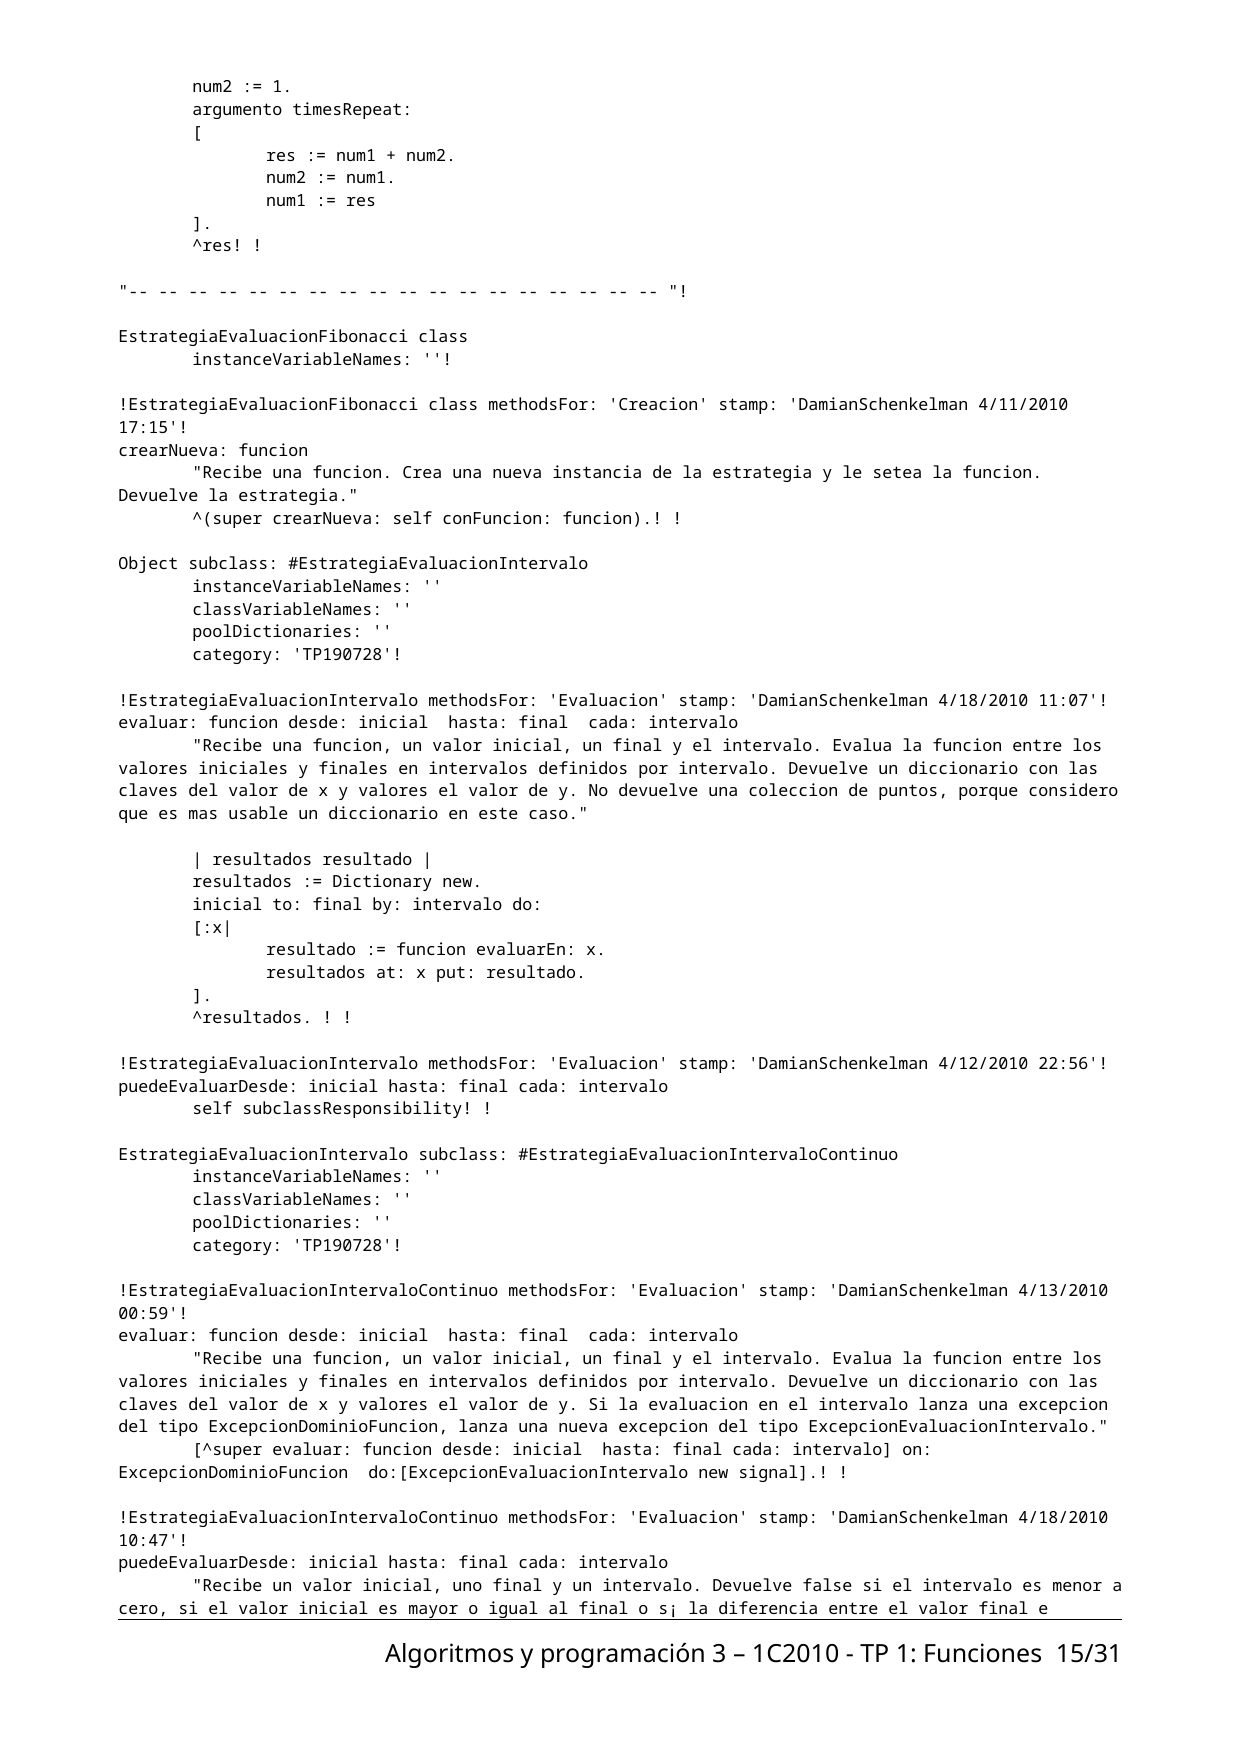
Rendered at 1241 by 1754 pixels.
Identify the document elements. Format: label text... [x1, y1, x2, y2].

subtitle num2 := 1. argumento timesRepeat: [ res := num1 + num2. num2 := num1. num1 := res ]. ^res! ! "-- -- -- -- -- -- -- -- -- -- -- -- -- -- -- -- -- -- "! EstrategiaEvaluacionFibonacci class instanceVariableNames: ''! !EstrategiaEvaluacionFibonacci class methodsFor: 'Creacion' stamp: 'DamianSchenkelman 4/11/2010 17:15'! crearNueva: funcion "Recibe una funcion. Crea una nueva instancia de la estrategia y le setea la funcion. Devuelve la estrategia." ^(super crearNueva: self conFuncion: funcion).! ! Object subclass: #EstrategiaEvaluacionIntervalo instanceVariableNames: '' classVariableNames: '' poolDictionaries: '' category: 'TP190728'! !EstrategiaEvaluacionIntervalo methodsFor: 'Evaluacion' stamp: 'DamianSchenkelman 4/18/2010 11:07'! evaluar: funcion desde: inicial hasta: final cada: intervalo "Recibe una funcion, un valor inicial, un final y el intervalo. Evalua la funcion entre los valores iniciales y finales en intervalos definidos por intervalo. Devuelve un diccionario con las claves del valor de x y valores el valor de y. No devuelve una coleccion de puntos, porque considero que es mas usable un diccionario en este caso." | resultados resultado | resultados := Dictionary new. inicial to: final by: intervalo do: [:x| resultado := funcion evaluarEn: x. resultados at: x put: resultado. ]. ^resultados. ! ! !EstrategiaEvaluacionIntervalo methodsFor: 'Evaluacion' stamp: 'DamianSchenkelman 4/12/2010 22:56'! puedeEvaluarDesde: inicial hasta: final cada: intervalo self subclassResponsibility! ! EstrategiaEvaluacionIntervalo subclass: #EstrategiaEvaluacionIntervaloContinuo instanceVariableNames: '' classVariableNames: '' poolDictionaries: '' category: 'TP190728'! !EstrategiaEvaluacionIntervaloContinuo methodsFor: 'Evaluacion' stamp: 'DamianSchenkelman 4/13/2010 00:59'! evaluar: funcion desde: inicial hasta: final cada: intervalo "Recibe una funcion, un valor inicial, un final y el intervalo. Evalua la funcion entre los valores iniciales y finales en intervalos definidos por intervalo. Devuelve un diccionario con las claves del valor de x y valores el valor de y. Si la evaluacion en el intervalo lanza una excepcion del tipo ExcepcionDominioFuncion, lanza una nueva excepcion del tipo ExcepcionEvaluacionIntervalo." [^super evaluar: funcion desde: inicial hasta: final cada: intervalo] on: ExcepcionDominioFuncion do:[ExcepcionEvaluacionIntervalo new signal].! ! !EstrategiaEvaluacionIntervaloContinuo methodsFor: 'Evaluacion' stamp: 'DamianSchenkelman 4/18/2010 10:47'! puedeEvaluarDesde: inicial hasta: final cada: intervalo "Recibe un valor inicial, uno final y un intervalo. Devuelve false si el intervalo es menor a cero, si el valor inicial es mayor o igual al final o s¡ la diferencia entre el valor final e [118, 75, 1122, 1619]
